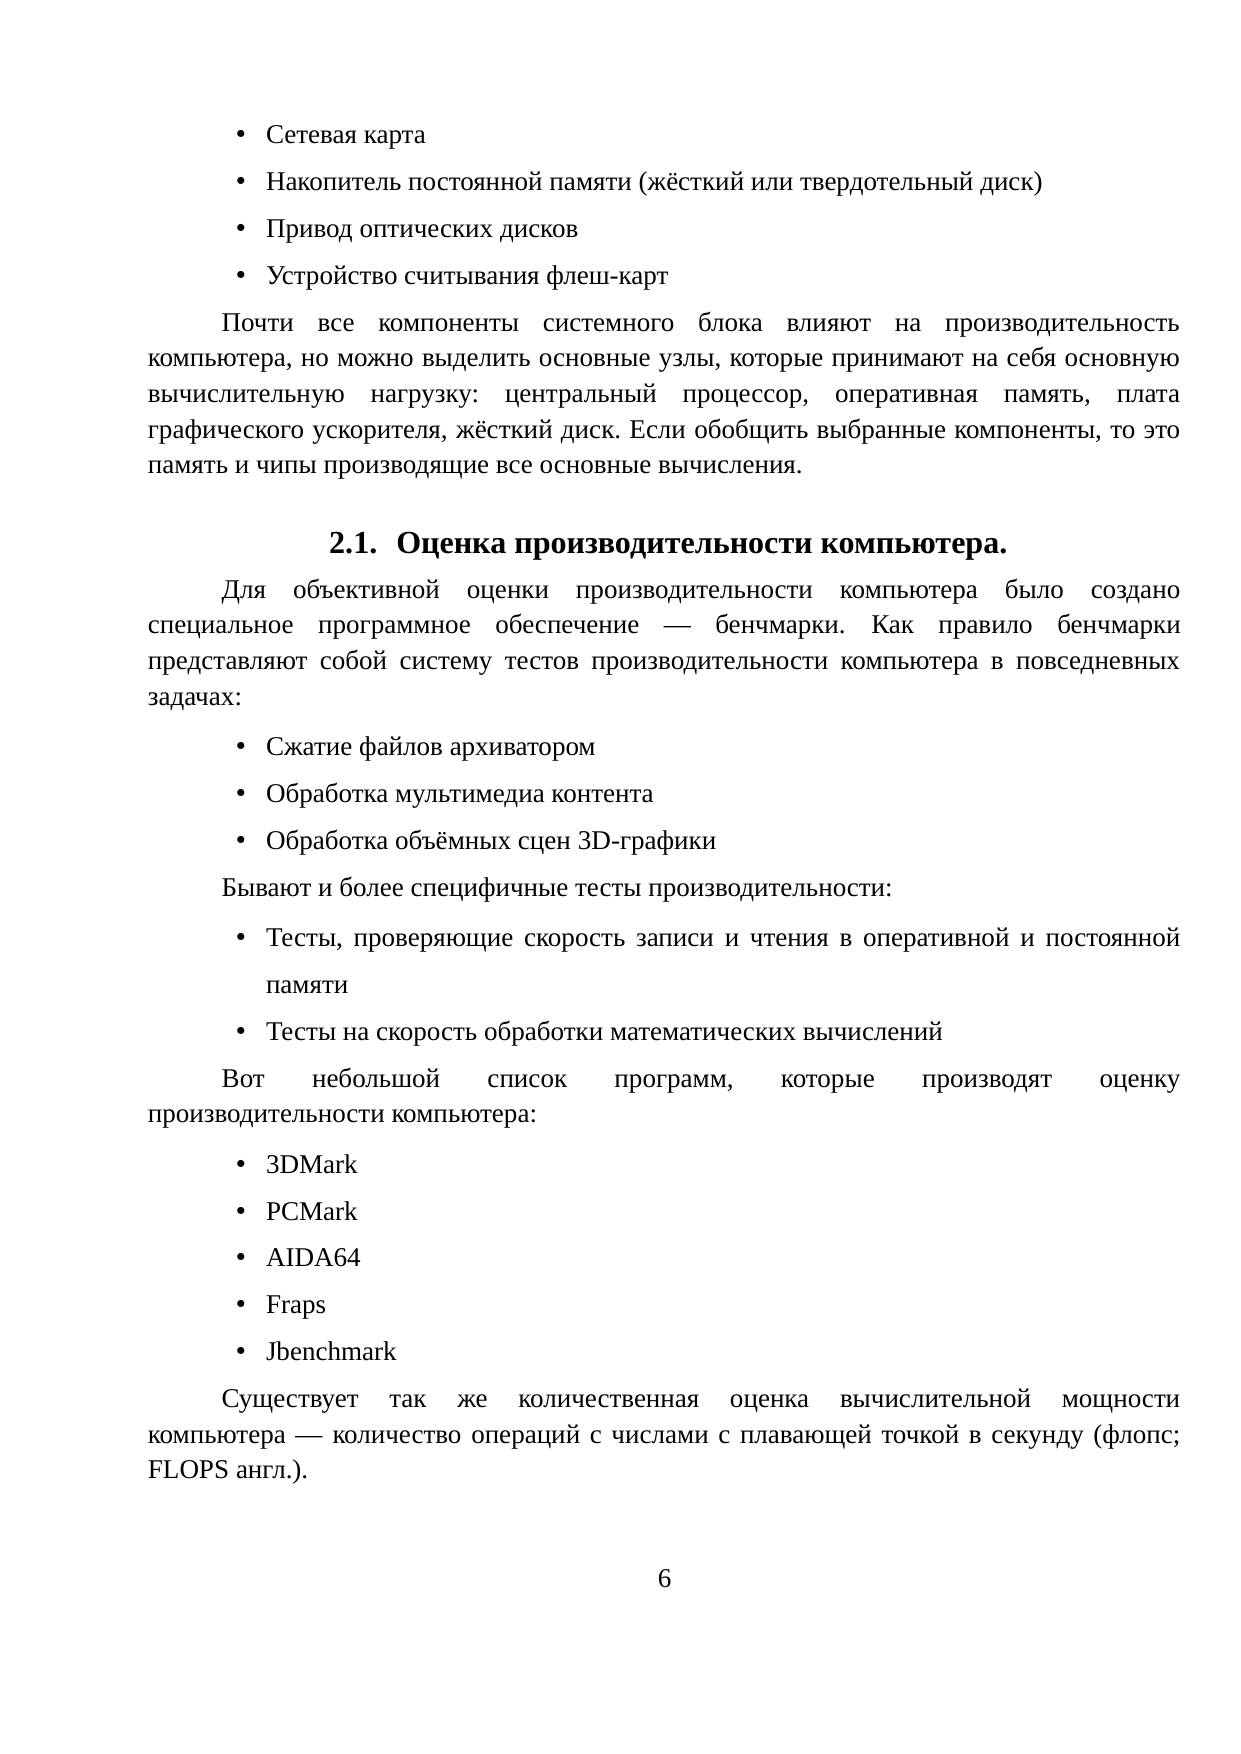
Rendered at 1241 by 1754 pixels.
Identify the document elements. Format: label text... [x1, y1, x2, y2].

list Тесты на скорость обработки математических вычислений [236, 1015, 1181, 1046]
text Существует так же количественная оценка вычислительной мощности компьютера — количество операций с числами с плавающей точкой в секунду (флопс; FLOPS англ.). [148, 1382, 1181, 1485]
list Накопитель постоянной памяти (жёсткий или твердотельный диск) [236, 165, 1181, 196]
list PCMark [236, 1194, 1181, 1226]
list Сетевая карта [236, 118, 1181, 149]
text Бывают и более специфичные тесты производительности: [148, 871, 1181, 902]
list Fraps [236, 1288, 1181, 1319]
text Почти все компоненты системного блока влияют на производительность компьютера, но можно выделить основные узлы, которые принимают на себя основную вычислительную нагрузку: центральный процессор, оперативная память, плата графического ускорителя, жёсткий диск. Если обобщить выбранные компоненты, то это память и чипы производящие все основные вычисления. [148, 306, 1181, 480]
list Обработка мультимедиа контента [236, 777, 1181, 808]
list AIDA64 [236, 1241, 1181, 1273]
list Обработка объёмных сцен 3D-графики [236, 824, 1181, 855]
list Тесты, проверяющие скорость записи и чтения в оперативной и постоянной памяти [236, 921, 1181, 999]
list Сжатие файлов архиватором [236, 730, 1181, 762]
subtitle Оценка производительности компьютера. [148, 524, 1181, 561]
text Вот небольшой список программ, которые производят оценку производительности компьютера: [148, 1062, 1181, 1128]
text Для объективной оценки производительности компьютера было создано специальное программное обеспечение — бенчмарки. Как правило бенчмарки представляют собой систему тестов производительности компьютера в повседневных задачах: [148, 573, 1181, 711]
list Привод оптических дисков [236, 212, 1181, 243]
list Jbenchmark [236, 1335, 1181, 1366]
list Устройство считывания флеш-карт [236, 259, 1181, 290]
list 3DMark [236, 1148, 1181, 1179]
